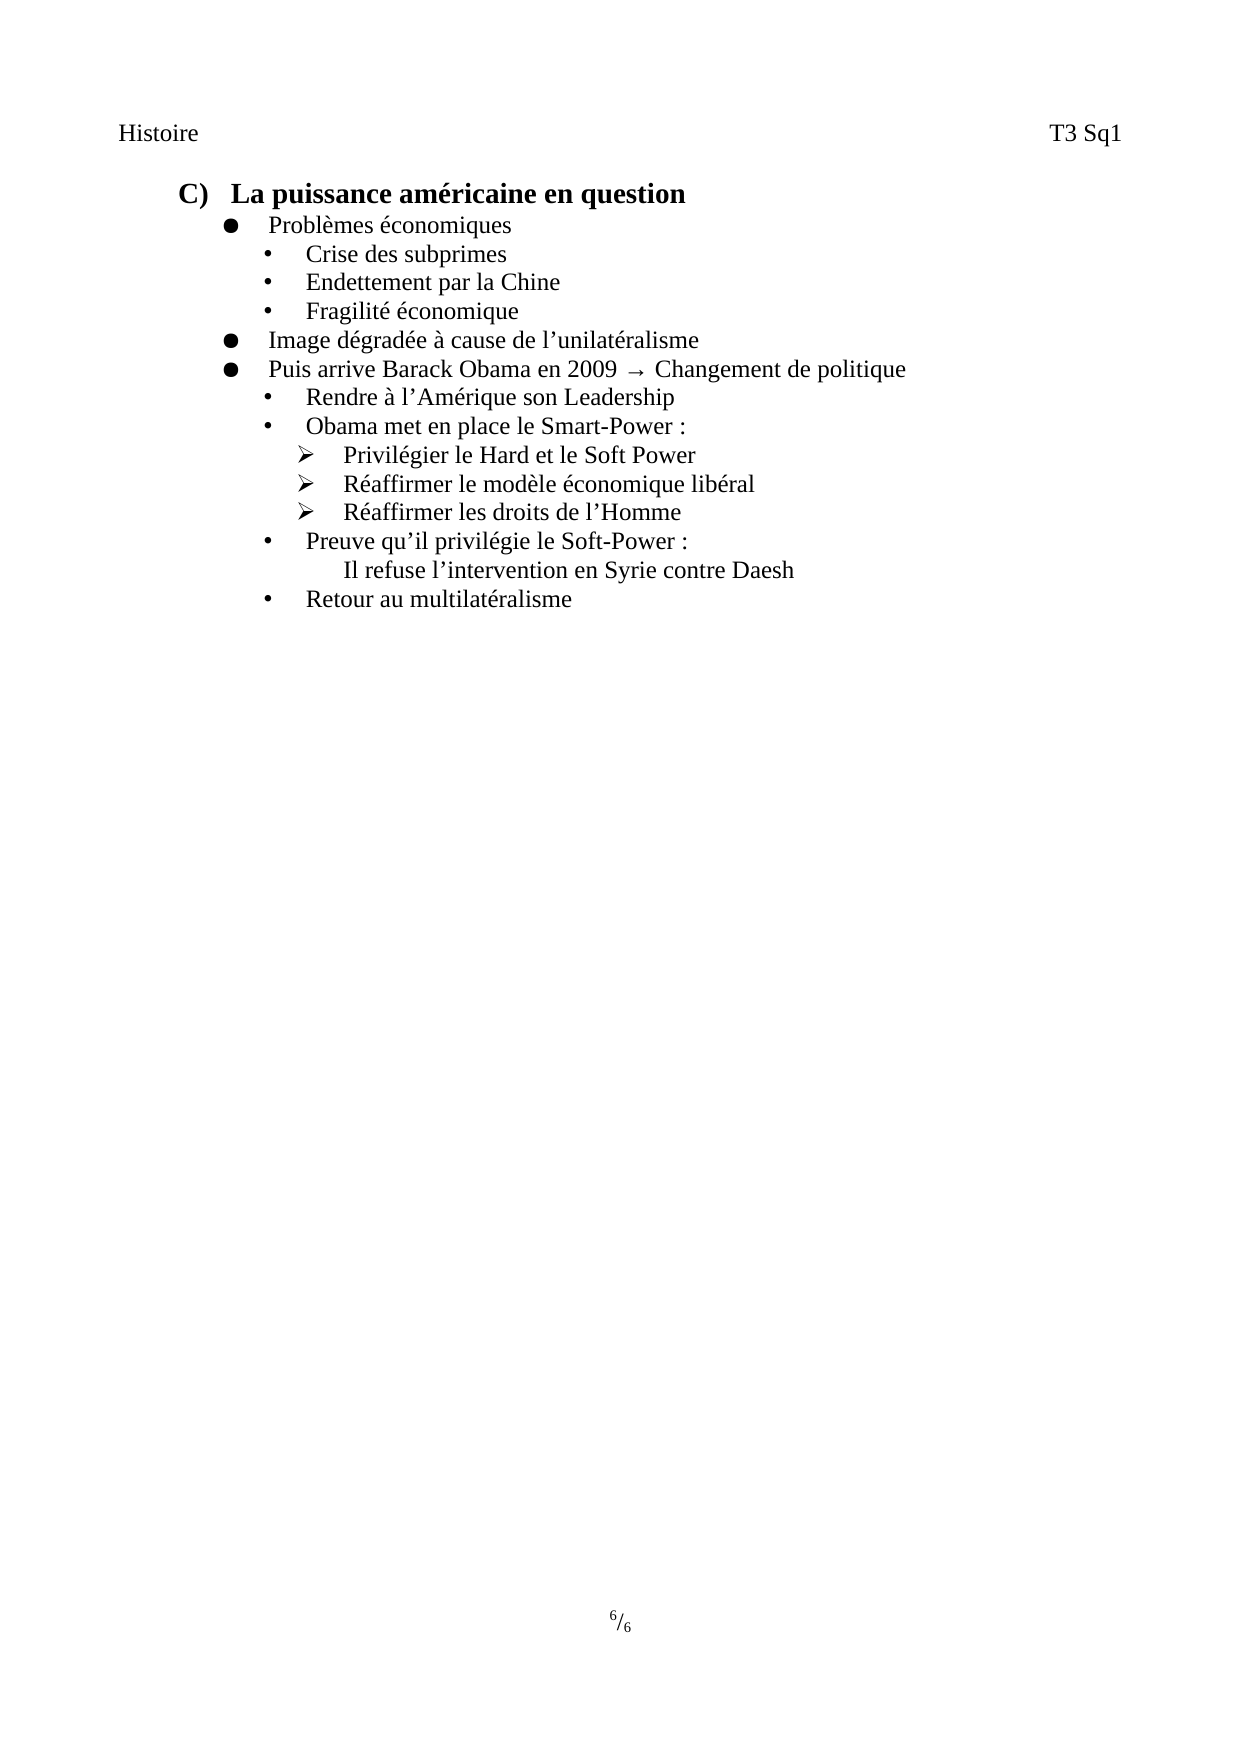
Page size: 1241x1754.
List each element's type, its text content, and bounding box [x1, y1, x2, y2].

list Réaffirmer le modèle économique libéral [306, 469, 1122, 497]
list Image dégradée à cause de l’unilatéralisme [231, 325, 1122, 354]
list Crise des subprimes [268, 239, 1122, 267]
list Privilégier le Hard et le Soft Power [306, 440, 1122, 469]
list Il refuse l’intervention en Syrie contre Daesh [306, 555, 1122, 584]
list Retour au multilatéralisme [268, 584, 1122, 612]
list Obama met en place le Smart-Power : [268, 411, 1122, 440]
list Réaffirmer les droits de l’Homme [306, 497, 1122, 526]
list Preuve qu’il privilégie le Soft-Power : [268, 526, 1122, 555]
list Problèmes économiques [231, 210, 1122, 239]
list Endettement par la Chine [268, 267, 1122, 296]
list Fragilité économique [268, 296, 1122, 325]
list La puissance américaine en question [193, 176, 1122, 210]
list Puis arrive Barack Obama en 2009 → Changement de politique [231, 354, 1122, 382]
list Rendre à l’Amérique son Leadership [268, 382, 1122, 411]
